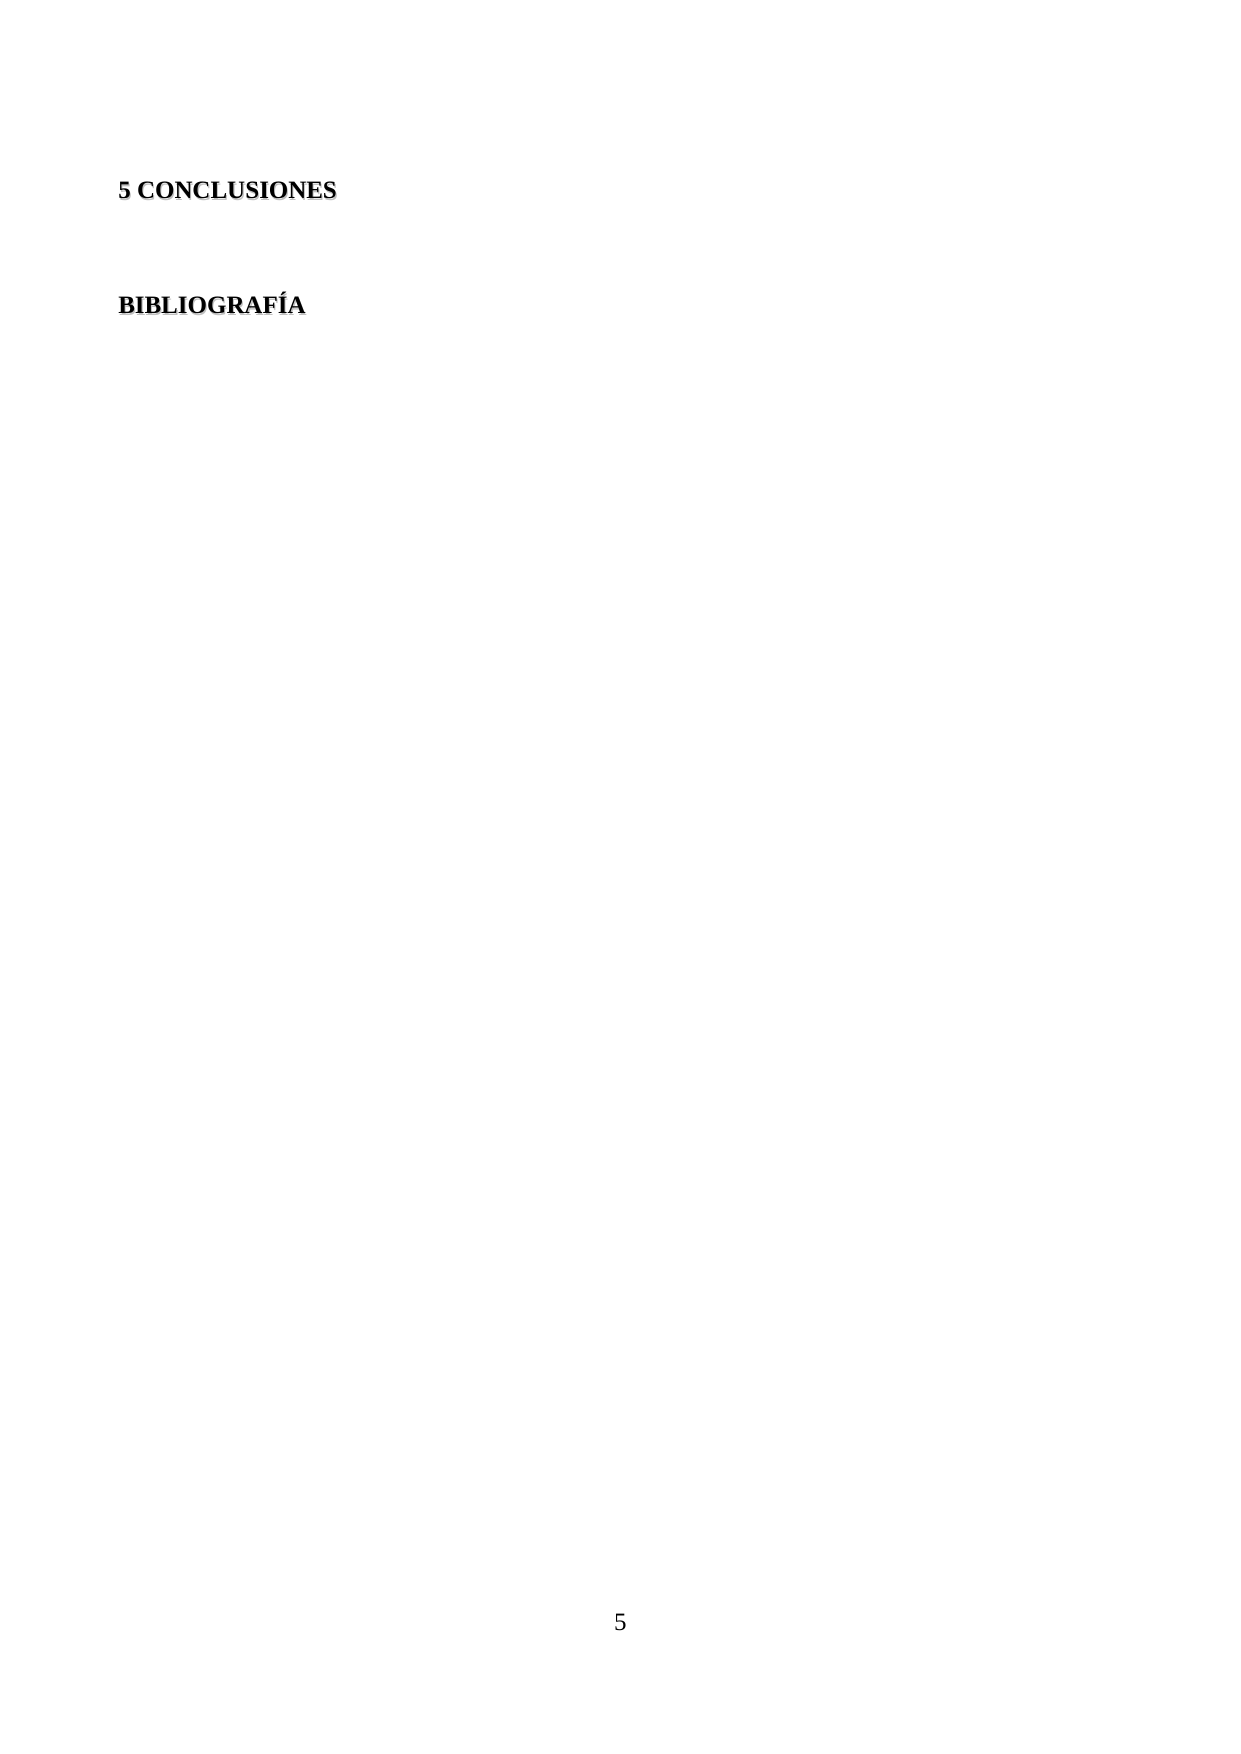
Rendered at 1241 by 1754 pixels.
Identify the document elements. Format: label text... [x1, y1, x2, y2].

text Bibliografía [118, 291, 1122, 319]
text 5 Conclusiones [118, 176, 1122, 204]
